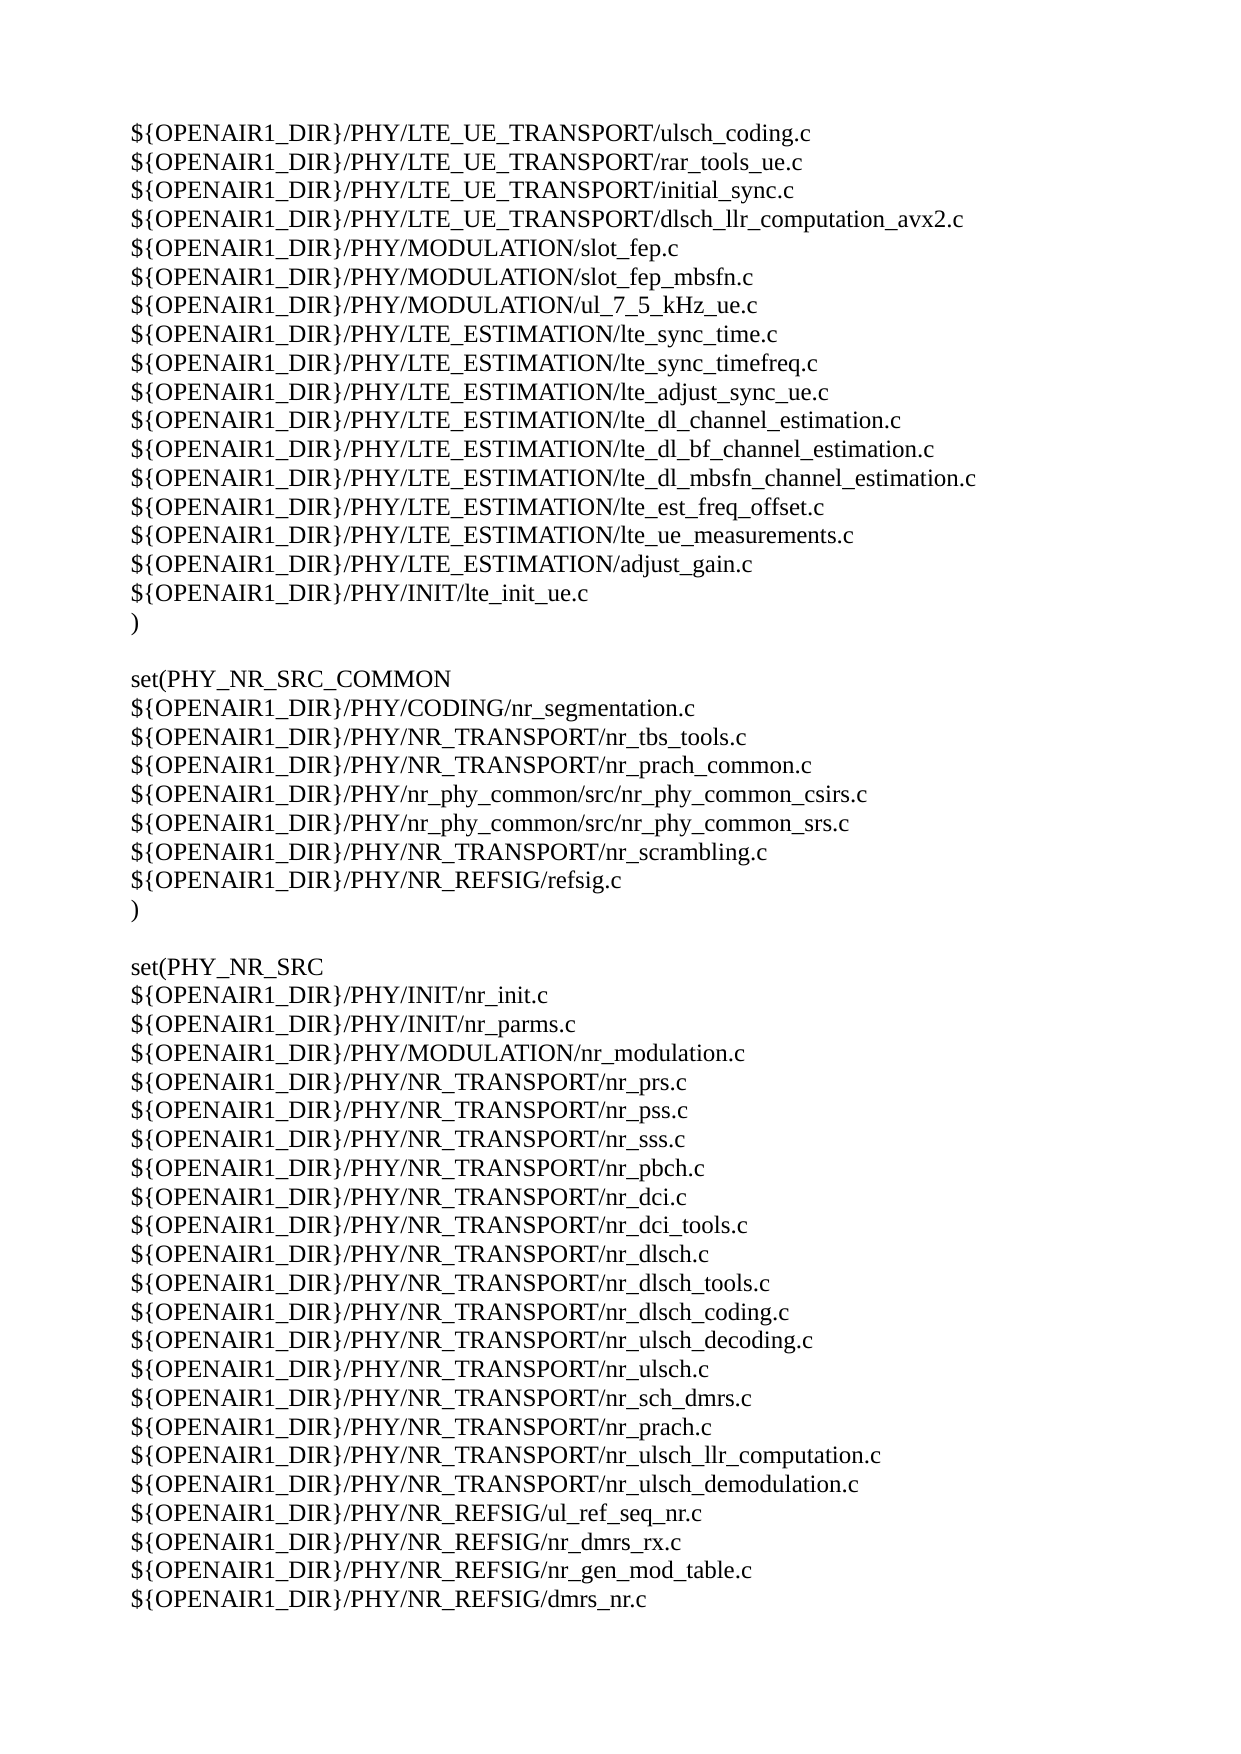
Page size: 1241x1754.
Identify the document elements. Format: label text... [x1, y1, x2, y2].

text ${OPENAIR1_DIR}/PHY/NR_TRANSPORT/nr_dlsch_coding.c [118, 1297, 1122, 1326]
text ${OPENAIR1_DIR}/PHY/MODULATION/slot_fep_mbsfn.c [118, 262, 1122, 291]
text set(PHY_NR_SRC [118, 952, 1122, 981]
text ${OPENAIR1_DIR}/PHY/NR_TRANSPORT/nr_ulsch.c [118, 1354, 1122, 1383]
text ${OPENAIR1_DIR}/PHY/NR_REFSIG/nr_gen_mod_table.c [118, 1556, 1122, 1584]
text ${OPENAIR1_DIR}/PHY/NR_TRANSPORT/nr_tbs_tools.c [118, 722, 1122, 751]
text ${OPENAIR1_DIR}/PHY/MODULATION/slot_fep.c [118, 233, 1122, 262]
text ${OPENAIR1_DIR}/PHY/NR_TRANSPORT/nr_ulsch_llr_computation.c [118, 1441, 1122, 1469]
text ${OPENAIR1_DIR}/PHY/MODULATION/ul_7_5_kHz_ue.c [118, 291, 1122, 319]
text ${OPENAIR1_DIR}/PHY/INIT/nr_parms.c [118, 1009, 1122, 1038]
text ${OPENAIR1_DIR}/PHY/LTE_ESTIMATION/lte_ue_measurements.c [118, 521, 1122, 549]
text ${OPENAIR1_DIR}/PHY/LTE_ESTIMATION/lte_dl_channel_estimation.c [118, 406, 1122, 434]
text ${OPENAIR1_DIR}/PHY/NR_TRANSPORT/nr_dci_tools.c [118, 1211, 1122, 1239]
text ${OPENAIR1_DIR}/PHY/NR_REFSIG/nr_dmrs_rx.c [118, 1527, 1122, 1556]
text ${OPENAIR1_DIR}/PHY/NR_TRANSPORT/nr_ulsch_decoding.c [118, 1326, 1122, 1354]
text ${OPENAIR1_DIR}/PHY/NR_REFSIG/refsig.c [118, 866, 1122, 894]
text ${OPENAIR1_DIR}/PHY/LTE_ESTIMATION/lte_dl_mbsfn_channel_estimation.c [118, 463, 1122, 492]
text ${OPENAIR1_DIR}/PHY/LTE_ESTIMATION/adjust_gain.c [118, 549, 1122, 578]
text ${OPENAIR1_DIR}/PHY/NR_TRANSPORT/nr_dci.c [118, 1182, 1122, 1211]
text ${OPENAIR1_DIR}/PHY/INIT/lte_init_ue.c [118, 578, 1122, 607]
text ${OPENAIR1_DIR}/PHY/LTE_UE_TRANSPORT/ulsch_coding.c [118, 118, 1122, 147]
text ${OPENAIR1_DIR}/PHY/NR_TRANSPORT/nr_scrambling.c [118, 837, 1122, 866]
text ${OPENAIR1_DIR}/PHY/LTE_ESTIMATION/lte_est_freq_offset.c [118, 492, 1122, 521]
text ${OPENAIR1_DIR}/PHY/NR_TRANSPORT/nr_dlsch.c [118, 1239, 1122, 1268]
text ) [118, 894, 1122, 923]
text ${OPENAIR1_DIR}/PHY/NR_TRANSPORT/nr_sss.c [118, 1124, 1122, 1153]
text ${OPENAIR1_DIR}/PHY/NR_TRANSPORT/nr_prach_common.c [118, 751, 1122, 779]
text ${OPENAIR1_DIR}/PHY/NR_TRANSPORT/nr_pbch.c [118, 1153, 1122, 1182]
text ${OPENAIR1_DIR}/PHY/NR_TRANSPORT/nr_prach.c [118, 1412, 1122, 1441]
text ${OPENAIR1_DIR}/PHY/INIT/nr_init.c [118, 981, 1122, 1009]
text ${OPENAIR1_DIR}/PHY/nr_phy_common/src/nr_phy_common_csirs.c [118, 779, 1122, 808]
text ${OPENAIR1_DIR}/PHY/NR_TRANSPORT/nr_dlsch_tools.c [118, 1268, 1122, 1297]
text ${OPENAIR1_DIR}/PHY/LTE_ESTIMATION/lte_dl_bf_channel_estimation.c [118, 434, 1122, 463]
text ${OPENAIR1_DIR}/PHY/NR_TRANSPORT/nr_prs.c [118, 1067, 1122, 1096]
text ${OPENAIR1_DIR}/PHY/NR_TRANSPORT/nr_ulsch_demodulation.c [118, 1469, 1122, 1498]
text ${OPENAIR1_DIR}/PHY/LTE_UE_TRANSPORT/rar_tools_ue.c [118, 147, 1122, 176]
text ${OPENAIR1_DIR}/PHY/LTE_ESTIMATION/lte_sync_time.c [118, 319, 1122, 348]
text ${OPENAIR1_DIR}/PHY/NR_TRANSPORT/nr_sch_dmrs.c [118, 1383, 1122, 1412]
text ${OPENAIR1_DIR}/PHY/MODULATION/nr_modulation.c [118, 1038, 1122, 1067]
text ${OPENAIR1_DIR}/PHY/nr_phy_common/src/nr_phy_common_srs.c [118, 808, 1122, 837]
text ${OPENAIR1_DIR}/PHY/NR_REFSIG/ul_ref_seq_nr.c [118, 1498, 1122, 1527]
text ${OPENAIR1_DIR}/PHY/NR_TRANSPORT/nr_pss.c [118, 1096, 1122, 1124]
text ${OPENAIR1_DIR}/PHY/LTE_UE_TRANSPORT/initial_sync.c [118, 176, 1122, 204]
text set(PHY_NR_SRC_COMMON [118, 664, 1122, 693]
text ${OPENAIR1_DIR}/PHY/LTE_ESTIMATION/lte_sync_timefreq.c [118, 348, 1122, 377]
text ) [118, 607, 1122, 636]
text ${OPENAIR1_DIR}/PHY/CODING/nr_segmentation.c [118, 693, 1122, 722]
text ${OPENAIR1_DIR}/PHY/LTE_ESTIMATION/lte_adjust_sync_ue.c [118, 377, 1122, 406]
text ${OPENAIR1_DIR}/PHY/LTE_UE_TRANSPORT/dlsch_llr_computation_avx2.c [118, 204, 1122, 233]
text ${OPENAIR1_DIR}/PHY/NR_REFSIG/dmrs_nr.c [118, 1584, 1122, 1613]
